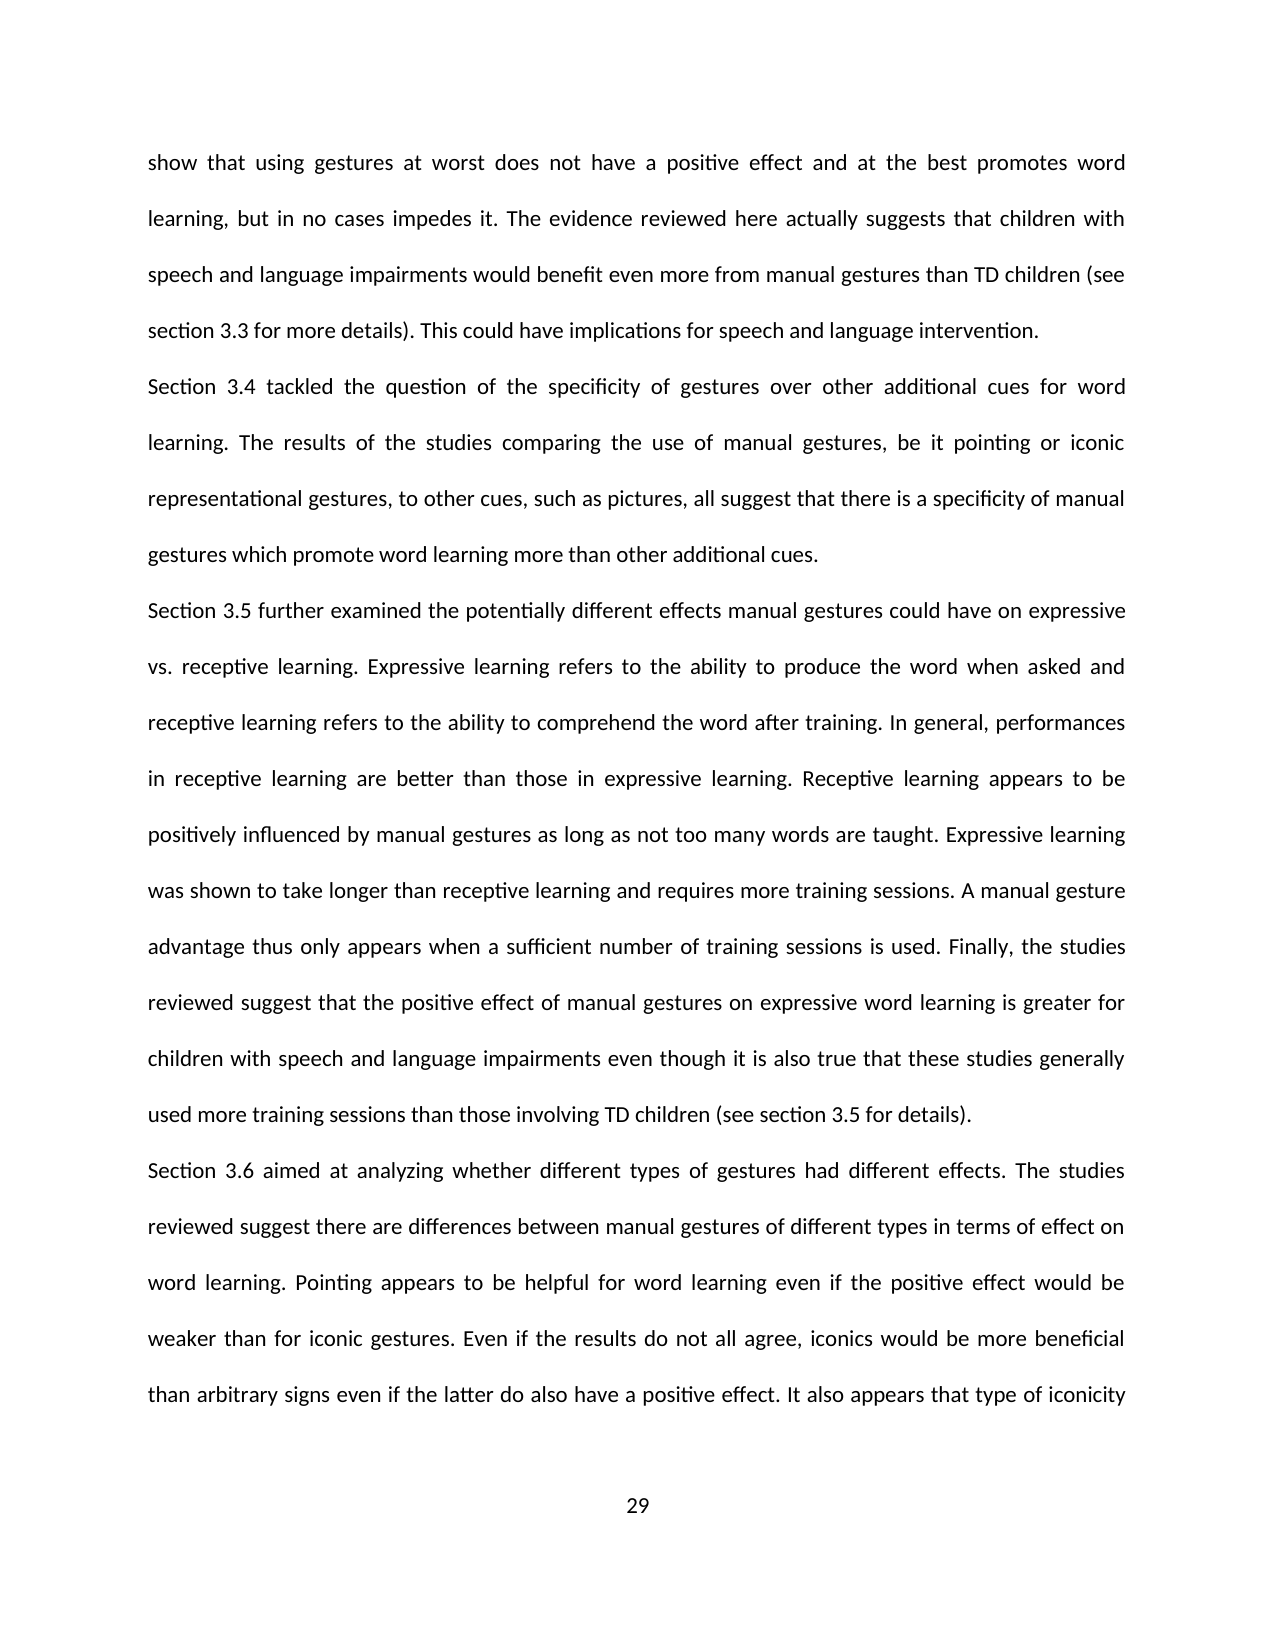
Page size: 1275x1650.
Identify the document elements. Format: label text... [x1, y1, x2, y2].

text Section 3.5 further examined the potentially different effects manual gestures could have on expressive vs. receptive learning. Expressive learning refers to the ability to produce the word when asked and receptive learning refers to the ability to comprehend the word after training. In general, performances in receptive learning are better than those in expressive learning. Receptive learning appears to be positively influenced by manual gestures as long as not too many words are taught. Expressive learning was shown to take longer than receptive learning and requires more training sessions. A manual gesture advantage thus only appears when a sufficient number of training sessions is used. Finally, the studies reviewed suggest that the positive effect of manual gestures on expressive word learning is greater for children with speech and language impairments even though it is also true that these studies generally used more training sessions than those involving TD children (see section 3.5 for details). [148, 596, 1127, 1128]
text Section 3.6 aimed at analyzing whether different types of gestures had different effects. The studies reviewed suggest there are differences between manual gestures of different types in terms of effect on word learning. Pointing appears to be helpful for word learning even if the positive effect would be weaker than for iconic gestures. Even if the results do not all agree, iconics would be more beneficial than arbitrary signs even if the latter do also have a positive effect. It also appears that type of iconicity [148, 1156, 1127, 1408]
text Section 3.4 tackled the question of the specificity of gestures over other additional cues for word learning. The results of the studies comparing the use of manual gestures, be it pointing or iconic representational gestures, to other cues, such as pictures, all suggest that there is a specificity of manual gestures which promote word learning more than other additional cues. [148, 372, 1127, 568]
text show that using gestures at worst does not have a positive effect and at the best promotes word learning, but in no cases impedes it. The evidence reviewed here actually suggests that children with speech and language impairments would benefit even more from manual gestures than TD children (see section 3.3 for more details). This could have implications for speech and language intervention. [148, 148, 1127, 344]
